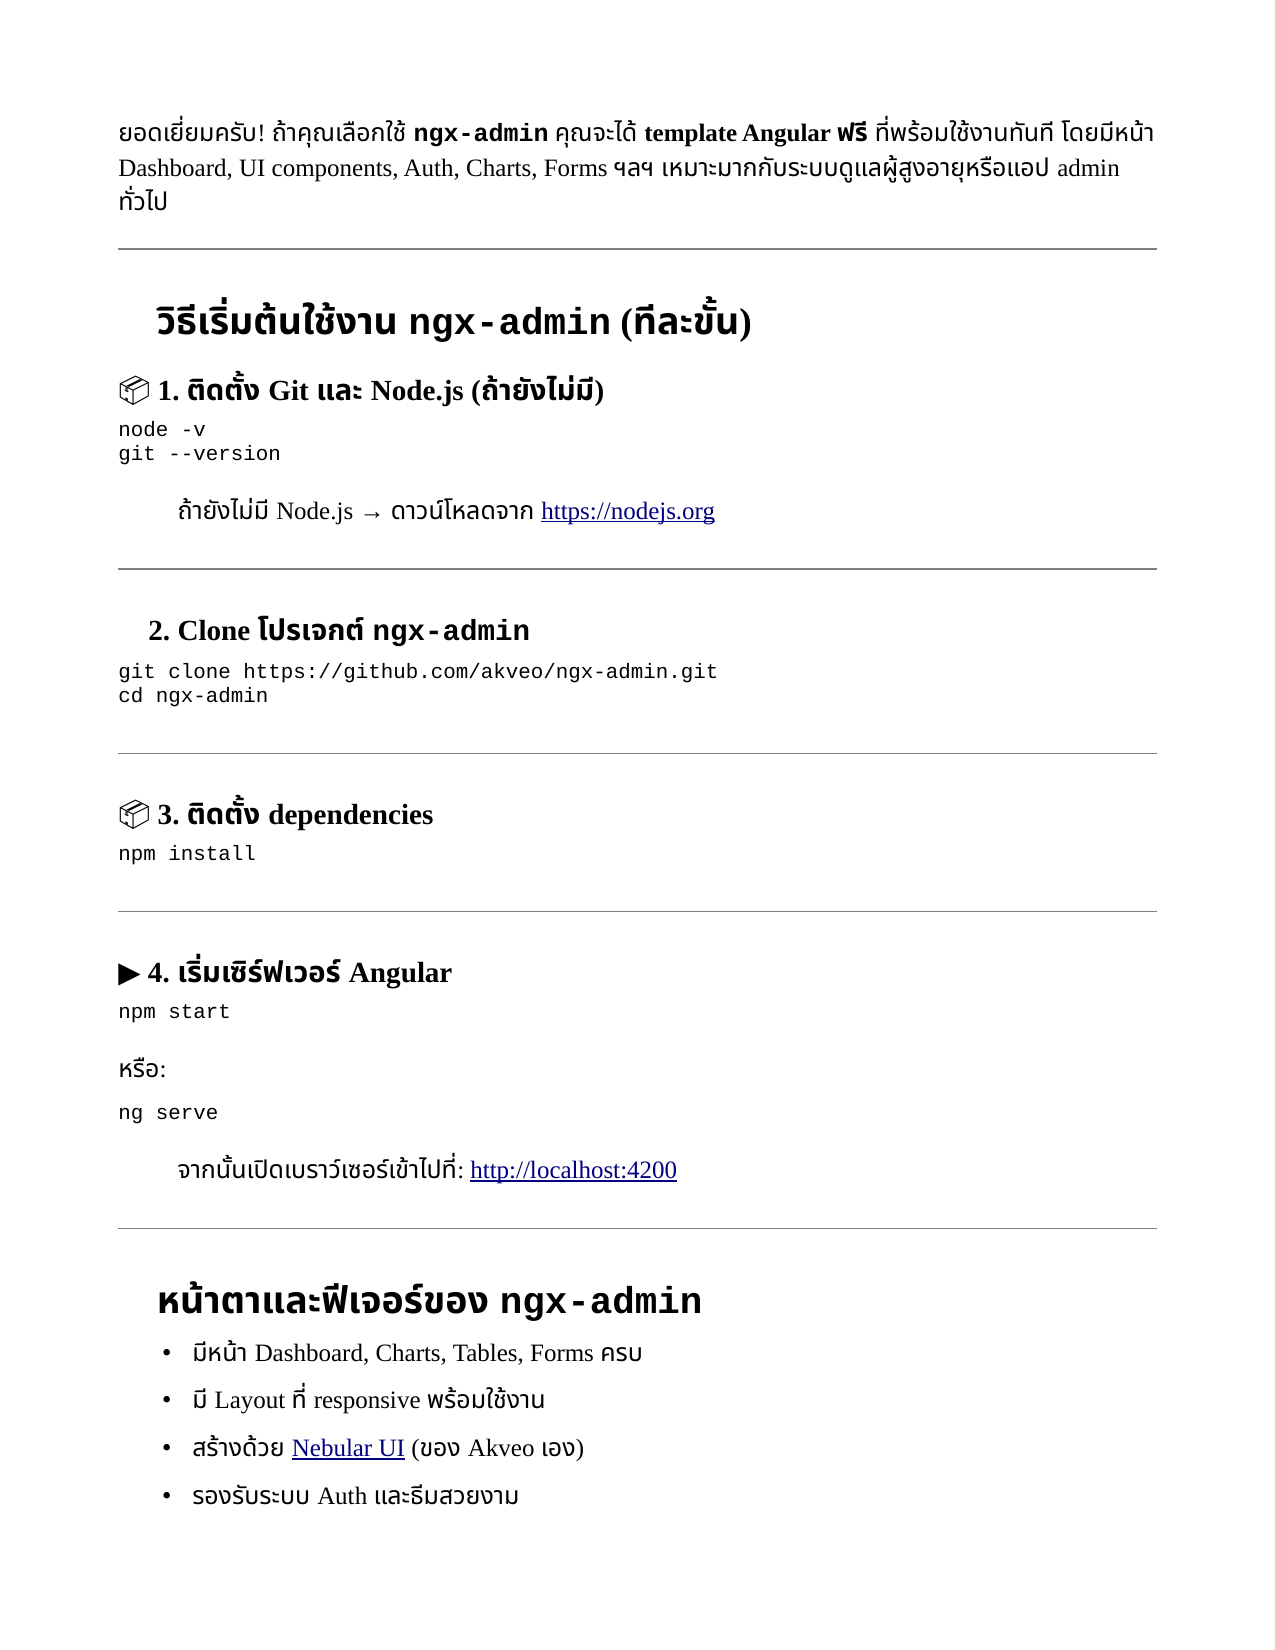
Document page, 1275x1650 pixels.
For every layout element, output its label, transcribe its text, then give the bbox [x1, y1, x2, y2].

subtitle 🔽 2. Clone โปรเจกต์ ngx-admin [118, 613, 1157, 649]
text ถ้ายังไม่มี Node.js → ดาวน์โหลดจาก https://nodejs.org [177, 496, 1098, 524]
text หรือ: [118, 1054, 1157, 1083]
text git --version [118, 442, 1157, 466]
subtitle ▶️ 4. เริ่มเซิร์ฟเวอร์ Angular [118, 955, 1157, 989]
text node -v [118, 419, 1157, 442]
subtitle 📦 3. ติดตั้ง dependencies [118, 797, 1157, 831]
text cd ngx-admin [118, 685, 1157, 709]
list มี Layout ที่ responsive พร้อมใช้งาน [162, 1385, 1157, 1414]
text ยอดเยี่ยมครับ! ถ้าคุณเลือกใช้ ngx-admin คุณจะได้ template Angular ฟรี ที่พร้อมใช้งานทันที โดยมีหน้า Dashboard, UI components, Auth, Charts, Forms ฯลฯ เหมาะมากกับระบบดูแลผู้สูงอายุหรือแอป admin ทั่วไป [118, 118, 1157, 215]
text git clone https://github.com/akveo/ngx-admin.git [118, 661, 1157, 685]
text ng serve [118, 1102, 1157, 1126]
subtitle ✅ วิธีเริ่มต้นใช้งาน ngx-admin (ทีละขั้น) [118, 299, 1157, 346]
text npm install [118, 843, 1157, 867]
subtitle 📦 1. ติดตั้ง Git และ Node.js (ถ้ายังไม่มี) [118, 373, 1157, 406]
text npm start [118, 1001, 1157, 1025]
text จากนั้นเปิดเบราว์เซอร์เข้าไปที่: http://localhost:4200 [177, 1155, 1098, 1184]
list สร้างด้วย Nebular UI (ของ Akveo เอง) [162, 1433, 1157, 1462]
list มีหน้า Dashboard, Charts, Tables, Forms ครบ [162, 1338, 1157, 1367]
list รองรับระบบ Auth และธีมสวยงาม [162, 1481, 1157, 1510]
subtitle 🎨 หน้าตาและฟีเจอร์ของ ngx-admin [118, 1279, 1157, 1325]
